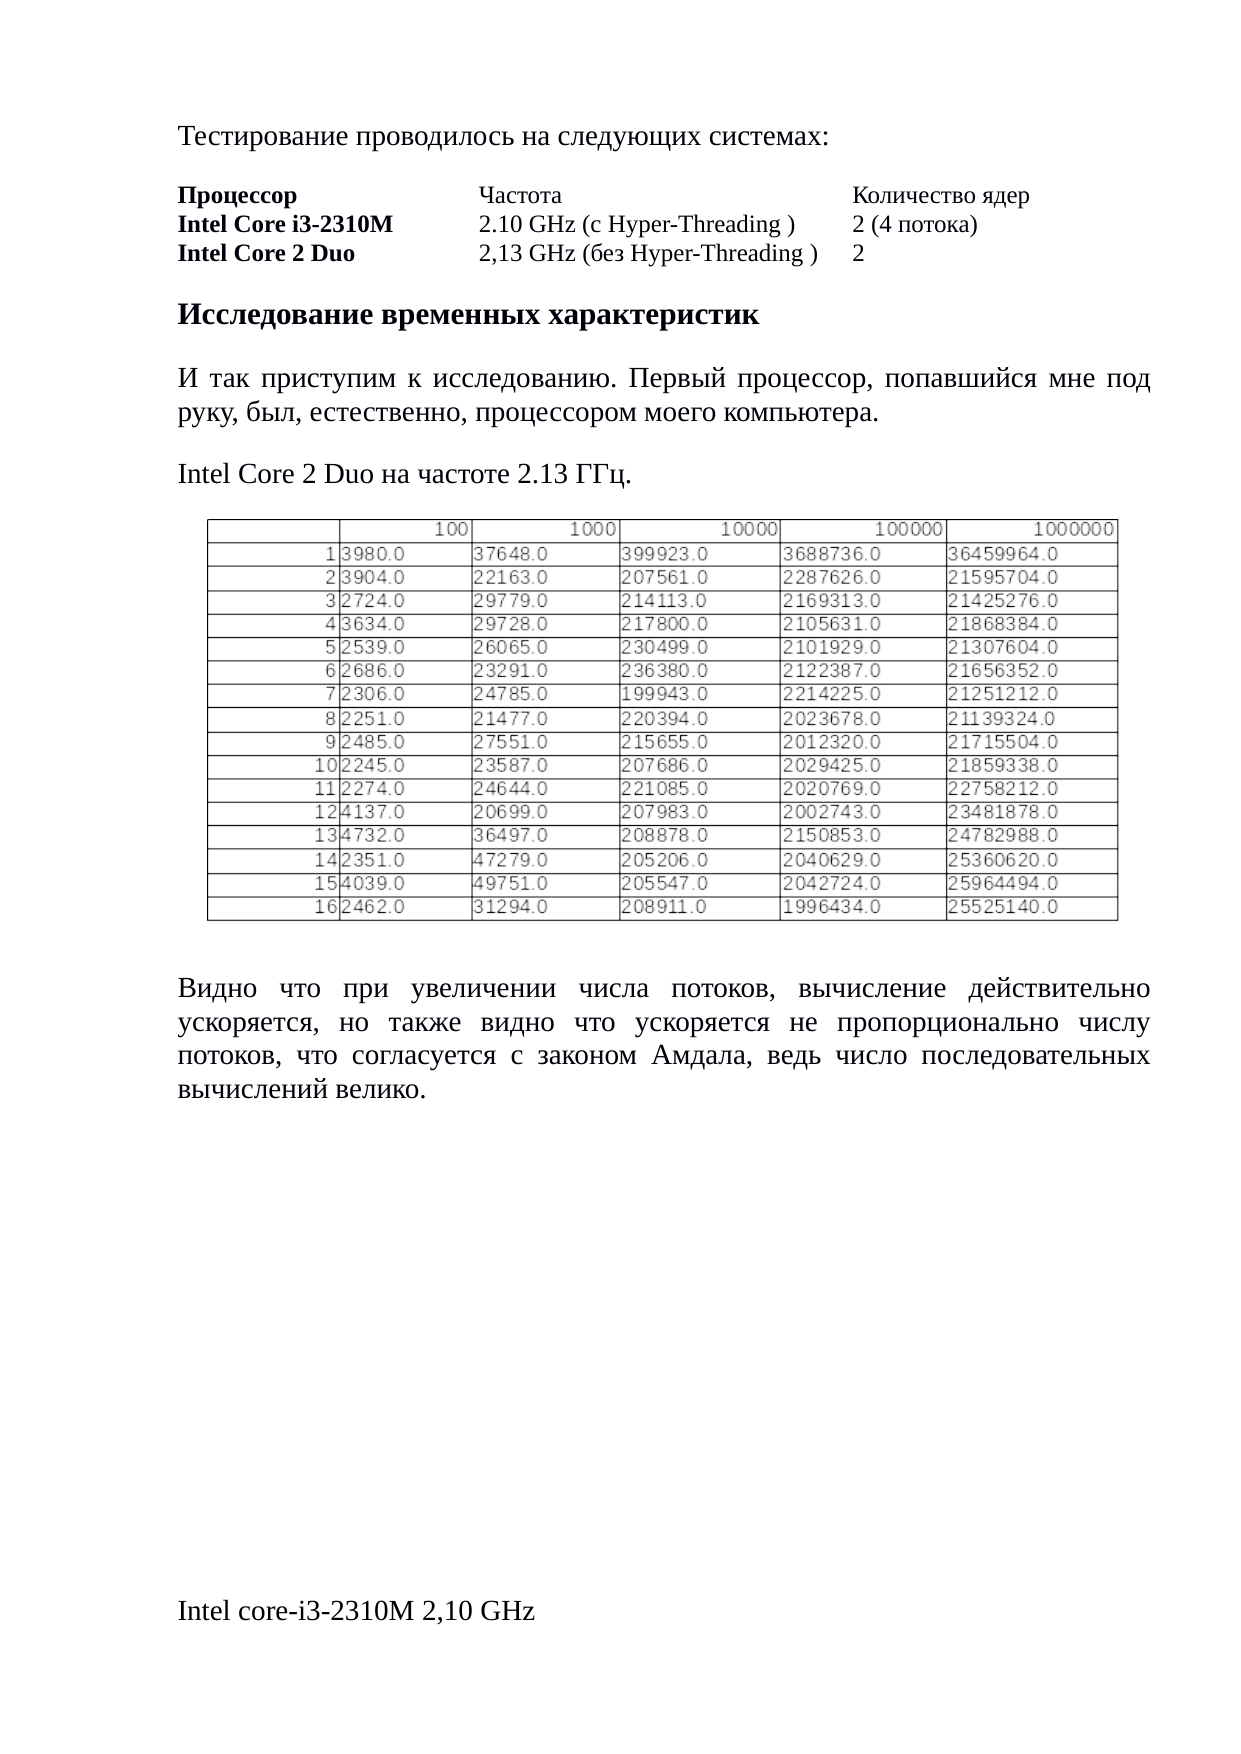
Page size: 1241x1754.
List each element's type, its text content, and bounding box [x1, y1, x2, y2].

text Intel Core 2 Duo на частоте 2.13 ГГц. [177, 456, 1152, 489]
table_cell 2 [841, 238, 1150, 267]
table_cell 2,13 GHz (без Hyper-Threading ) [467, 238, 841, 267]
list Тестирование проводилось на следующих системах: [177, 118, 1152, 152]
text Видно что при увеличении числа потоков, вычисление действительно ускоряется, но также видно что ускоряется не пропорционально числу потоков, что согласуется с законом Амдала, ведь число последовательных вычислений велико. [177, 970, 1152, 1104]
table_cell 2 (4 потока) [841, 209, 1150, 238]
table_header Частота [467, 180, 841, 209]
text Исследование временных характеристик [177, 295, 1152, 331]
table_header Процессор [166, 180, 467, 209]
table_cell Intel Core 2 Duo [166, 238, 467, 267]
table_cell Intel Core i3-2310M [166, 209, 467, 238]
table_cell 2.10 GHz (c Hyper-Threading ) [467, 209, 841, 238]
table_header Количество ядер [841, 180, 1150, 209]
text И так приступим к исследованию. Первый процессор, попавшийся мне под руку, был, естественно, процессором моего компьютера. [177, 360, 1152, 427]
text Intel core-i3-2310M 2,10 GHz [177, 1593, 1152, 1627]
